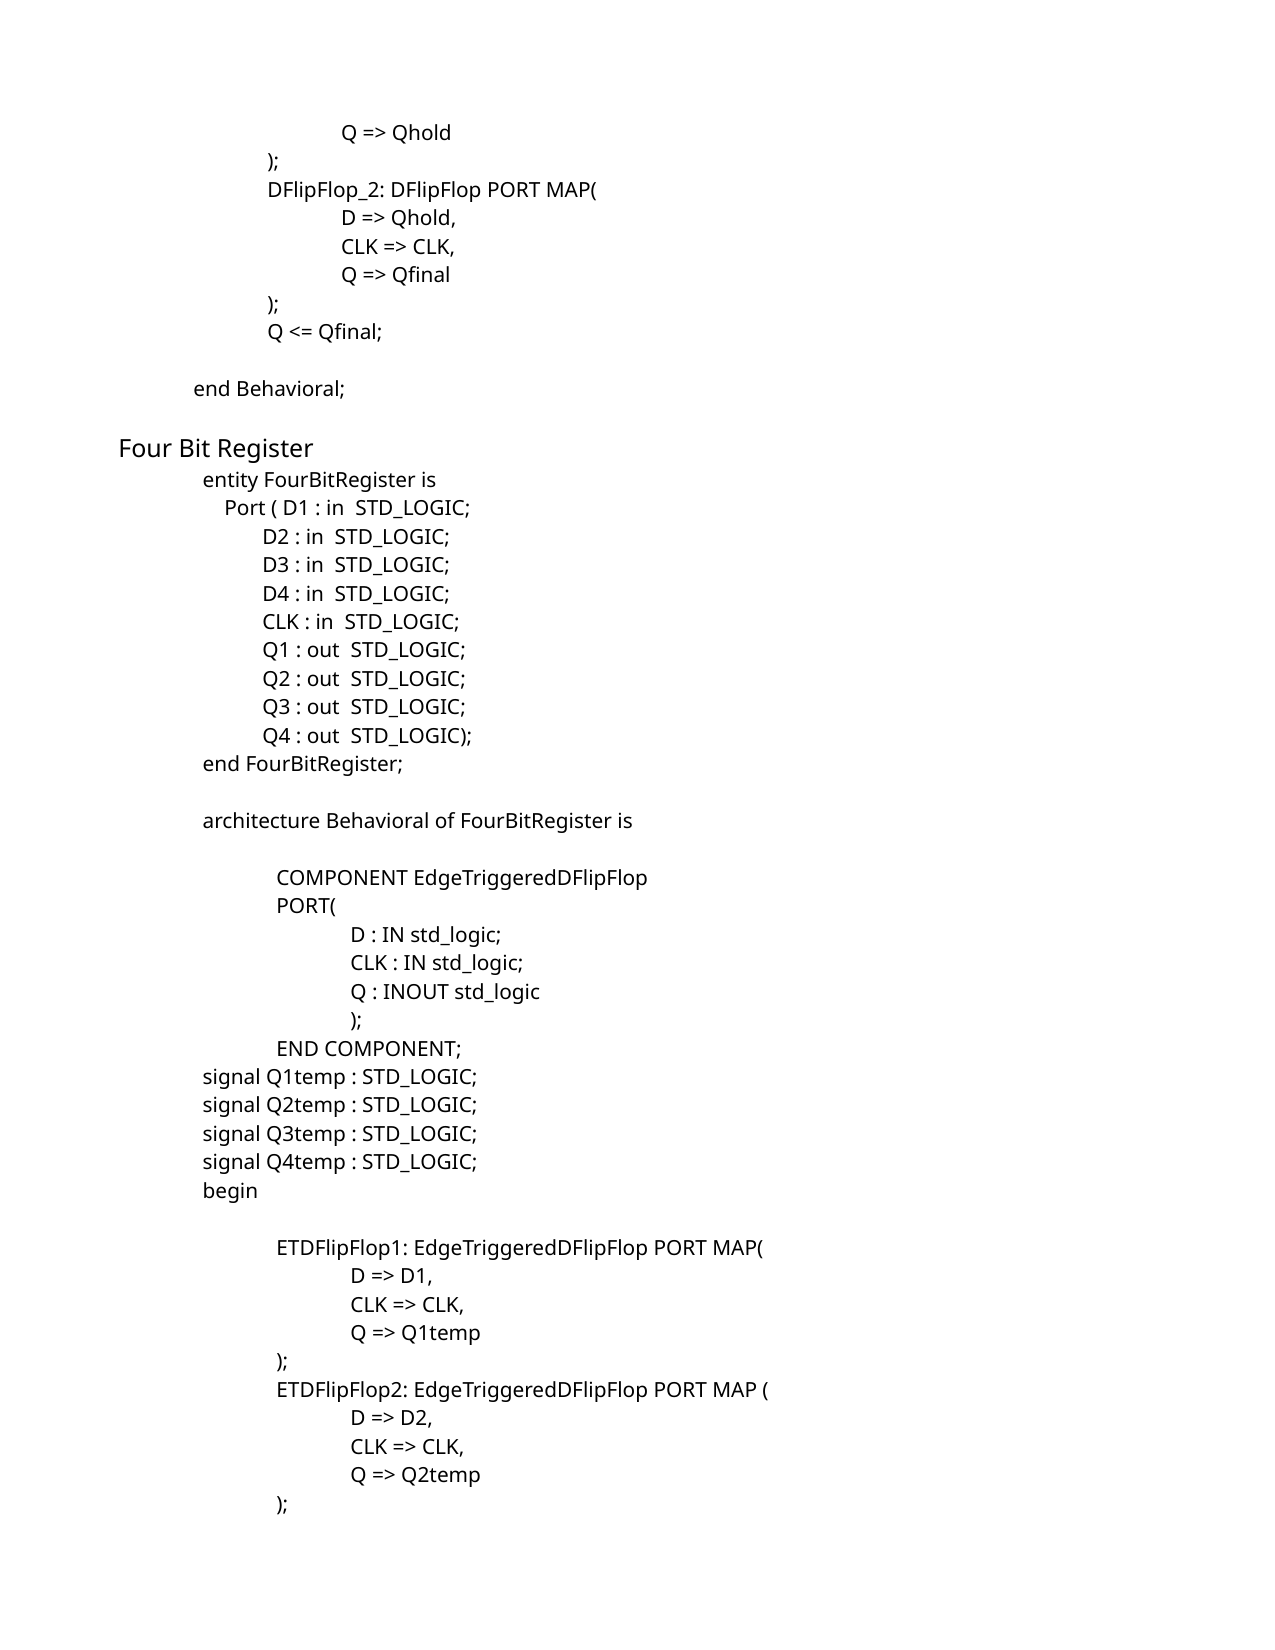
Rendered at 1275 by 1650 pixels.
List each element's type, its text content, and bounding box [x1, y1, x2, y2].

text signal Q3temp : STD_LOGIC; [202, 1119, 1157, 1147]
text CLK : IN std_logic; [202, 948, 1157, 977]
text D4 : in STD_LOGIC; [202, 579, 1157, 607]
text signal Q1temp : STD_LOGIC; [202, 1062, 1157, 1091]
text begin [202, 1176, 1157, 1204]
text Four Bit Register [118, 431, 1157, 465]
text entity FourBitRegister is [202, 465, 1157, 493]
text ); [202, 1347, 1157, 1375]
text D => Qhold, [193, 203, 1157, 232]
text ETDFlipFlop2: EdgeTriggeredDFlipFlop PORT MAP ( [202, 1375, 1157, 1403]
text D => D2, [202, 1403, 1157, 1432]
text Q : INOUT std_logic [202, 977, 1157, 1005]
text Q2 : out STD_LOGIC; [202, 664, 1157, 692]
text CLK => CLK, [202, 1432, 1157, 1460]
text CLK => CLK, [193, 232, 1157, 260]
text DFlipFlop_2: DFlipFlop PORT MAP( [193, 175, 1157, 203]
text D3 : in STD_LOGIC; [202, 550, 1157, 579]
text END COMPONENT; [202, 1034, 1157, 1062]
text D2 : in STD_LOGIC; [202, 522, 1157, 550]
text ); [193, 289, 1157, 317]
text Q <= Qfinal; [193, 317, 1157, 346]
text CLK : in STD_LOGIC; [202, 607, 1157, 636]
text Q => Qfinal [193, 260, 1157, 289]
text Q => Q1temp [202, 1318, 1157, 1347]
text ); [202, 1005, 1157, 1034]
text ETDFlipFlop1: EdgeTriggeredDFlipFlop PORT MAP( [202, 1233, 1157, 1261]
text PORT( [202, 892, 1157, 920]
text Q4 : out STD_LOGIC); [202, 721, 1157, 749]
text ); [202, 1489, 1157, 1517]
text Q3 : out STD_LOGIC; [202, 692, 1157, 721]
text ); [193, 147, 1157, 175]
text Q => Q2temp [202, 1460, 1157, 1489]
text end Behavioral; [193, 374, 1157, 402]
text Q => Qhold [193, 118, 1157, 147]
text CLK => CLK, [202, 1290, 1157, 1318]
text signal Q4temp : STD_LOGIC; [202, 1147, 1157, 1176]
text signal Q2temp : STD_LOGIC; [202, 1091, 1157, 1119]
text architecture Behavioral of FourBitRegister is [202, 806, 1157, 835]
text D : IN std_logic; [202, 920, 1157, 948]
text D => D1, [202, 1261, 1157, 1290]
text end FourBitRegister; [202, 749, 1157, 778]
text Q1 : out STD_LOGIC; [202, 636, 1157, 664]
text Port ( D1 : in STD_LOGIC; [202, 493, 1157, 522]
text COMPONENT EdgeTriggeredDFlipFlop [202, 863, 1157, 892]
